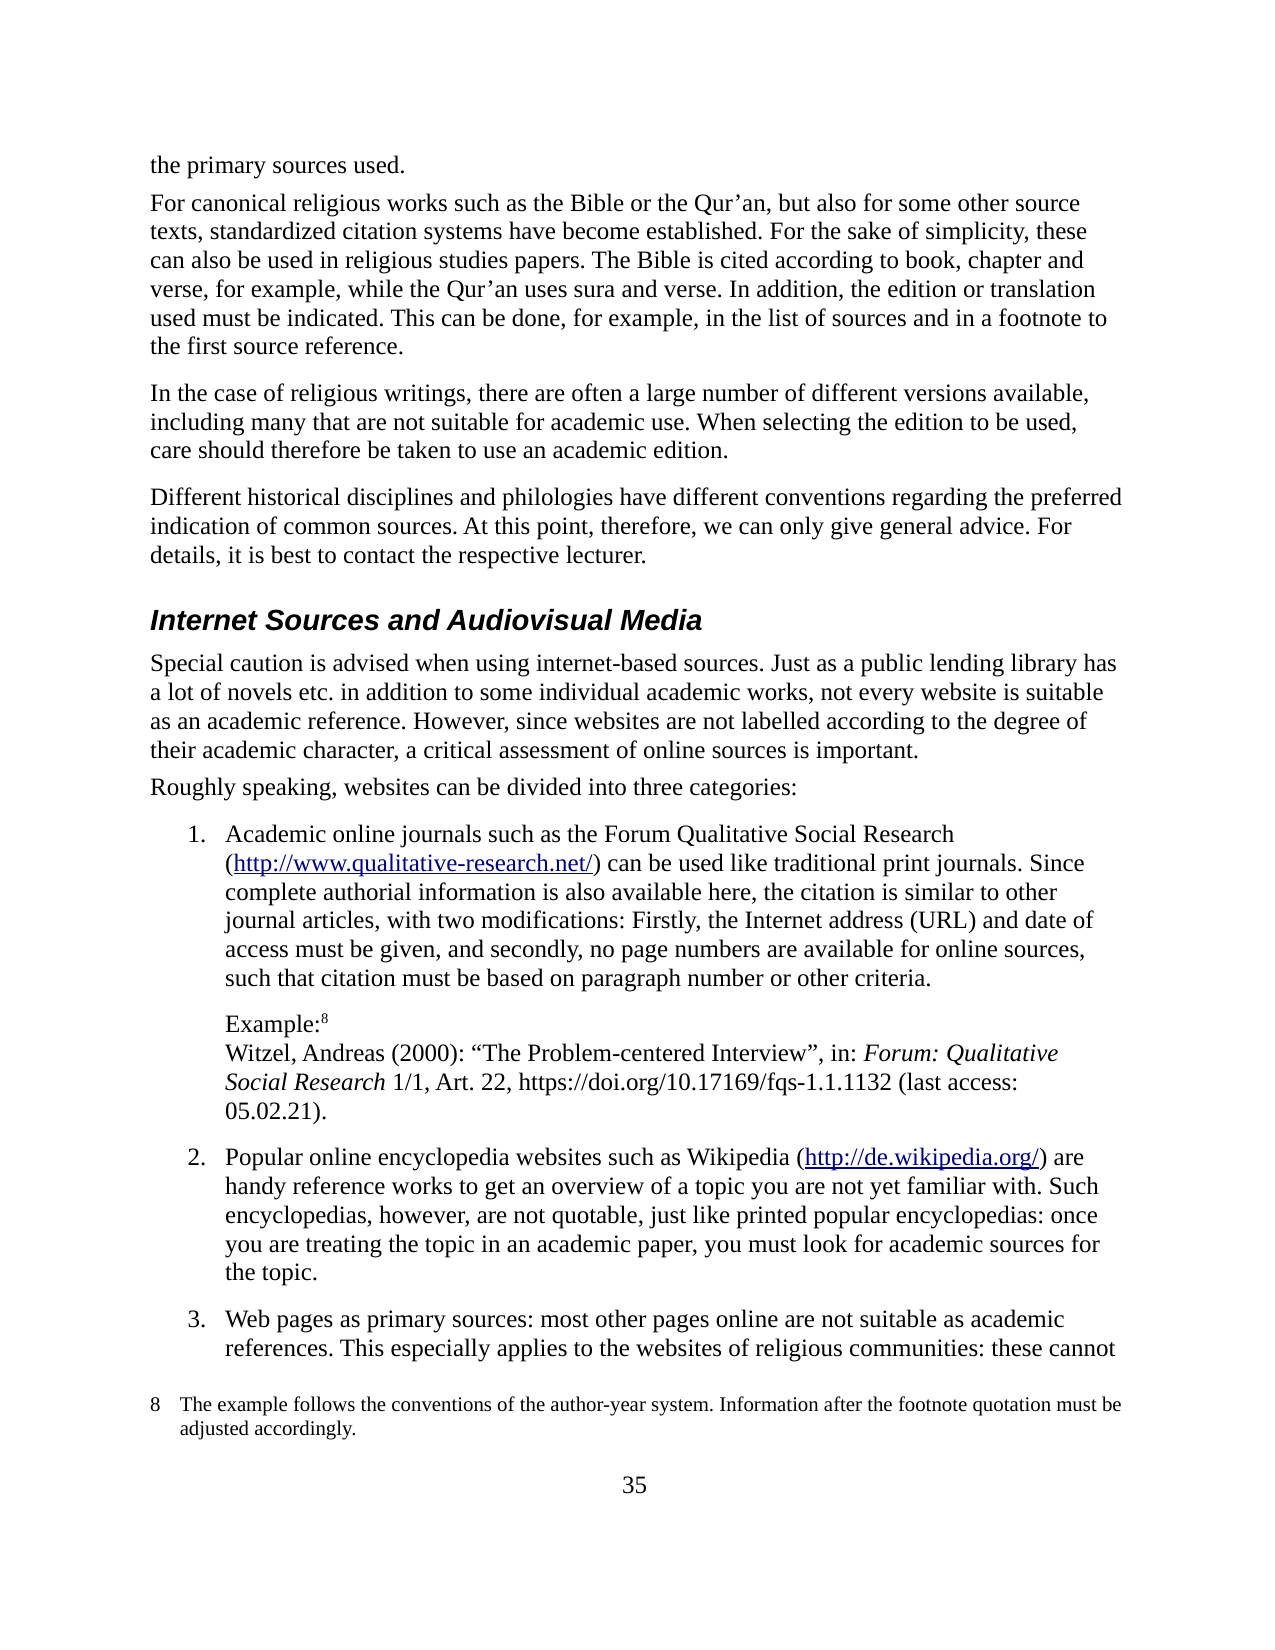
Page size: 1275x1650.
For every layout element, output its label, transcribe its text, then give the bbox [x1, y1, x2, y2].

list Web pages as primary sources: most other pages online are not suitable as academic references. This especially applies to the websites of religious communities: these cannot [187, 1304, 1125, 1362]
text Different historical disciplines and philologies have different conventions regarding the preferred indication of common sources. At this point, therefore, we can only give general advice. For details, it is best to contact the respective lecturer. [150, 482, 1125, 568]
text Roughly speaking, websites can be divided into three categories: [150, 772, 1125, 801]
text Special caution is advised when using internet-based sources. Just as a public lending library has a lot of novels etc. in addition to some individual academic works, not every website is suitable as an academic reference. However, since websites are not labelled according to the degree of their academic character, a critical assessment of online sources is important. [150, 648, 1125, 763]
text In the case of religious writings, there are often a large number of different versions available, including many that are not suitable for academic use. When selecting the edition to be used, care should therefore be taken to use an academic edition. [150, 378, 1125, 464]
list Popular online encyclopedia websites such as Wikipedia (http://de.wikipedia.org/) are handy reference works to get an overview of a topic you are not yet familiar with. Such encyclopedias, however, are not quotable, just like printed popular encyclopedias: once you are treating the topic in an academic paper, you must look for academic sources for the topic. [187, 1142, 1125, 1286]
list Example: Witzel, Andreas (2000): “The Problem-centered Interview”, in: Forum: Qualitative Social Research 1/1, Art. 22, https://doi.org/10.17169/fqs-1.1.1132 (last access: 05.02.21). [187, 1009, 1125, 1124]
list Academic online journals such as the Forum Qualitative Social Research (http://www.qualitative-research.net/) can be used like traditional print journals. Since complete authorial information is also available here, the citation is similar to other journal articles, with two modifications: Firstly, the Internet address (URL) and date of access must be given, and secondly, no page numbers are available for online sources, such that citation must be based on paragraph number or other criteria. [187, 819, 1125, 992]
list The example follows the conventions of the author-year system. Information after the footnote quotation must be adjusted accordingly. [150, 1392, 1125, 1440]
text For canonical religious works such as the Bible or the Qur’an, but also for some other source texts, standardized citation systems have become established. For the sake of simplicity, these can also be used in religious studies papers. The Bible is cited according to book, chapter and verse, for example, while the Qur’an uses sura and verse. In addition, the edition or translation used must be indicated. This can be done, for example, in the list of sources and in a footnote to the first source reference. [150, 188, 1125, 360]
subtitle Internet Sources and Audiovisual Media [150, 602, 1125, 636]
text the primary sources used. [150, 150, 1125, 179]
